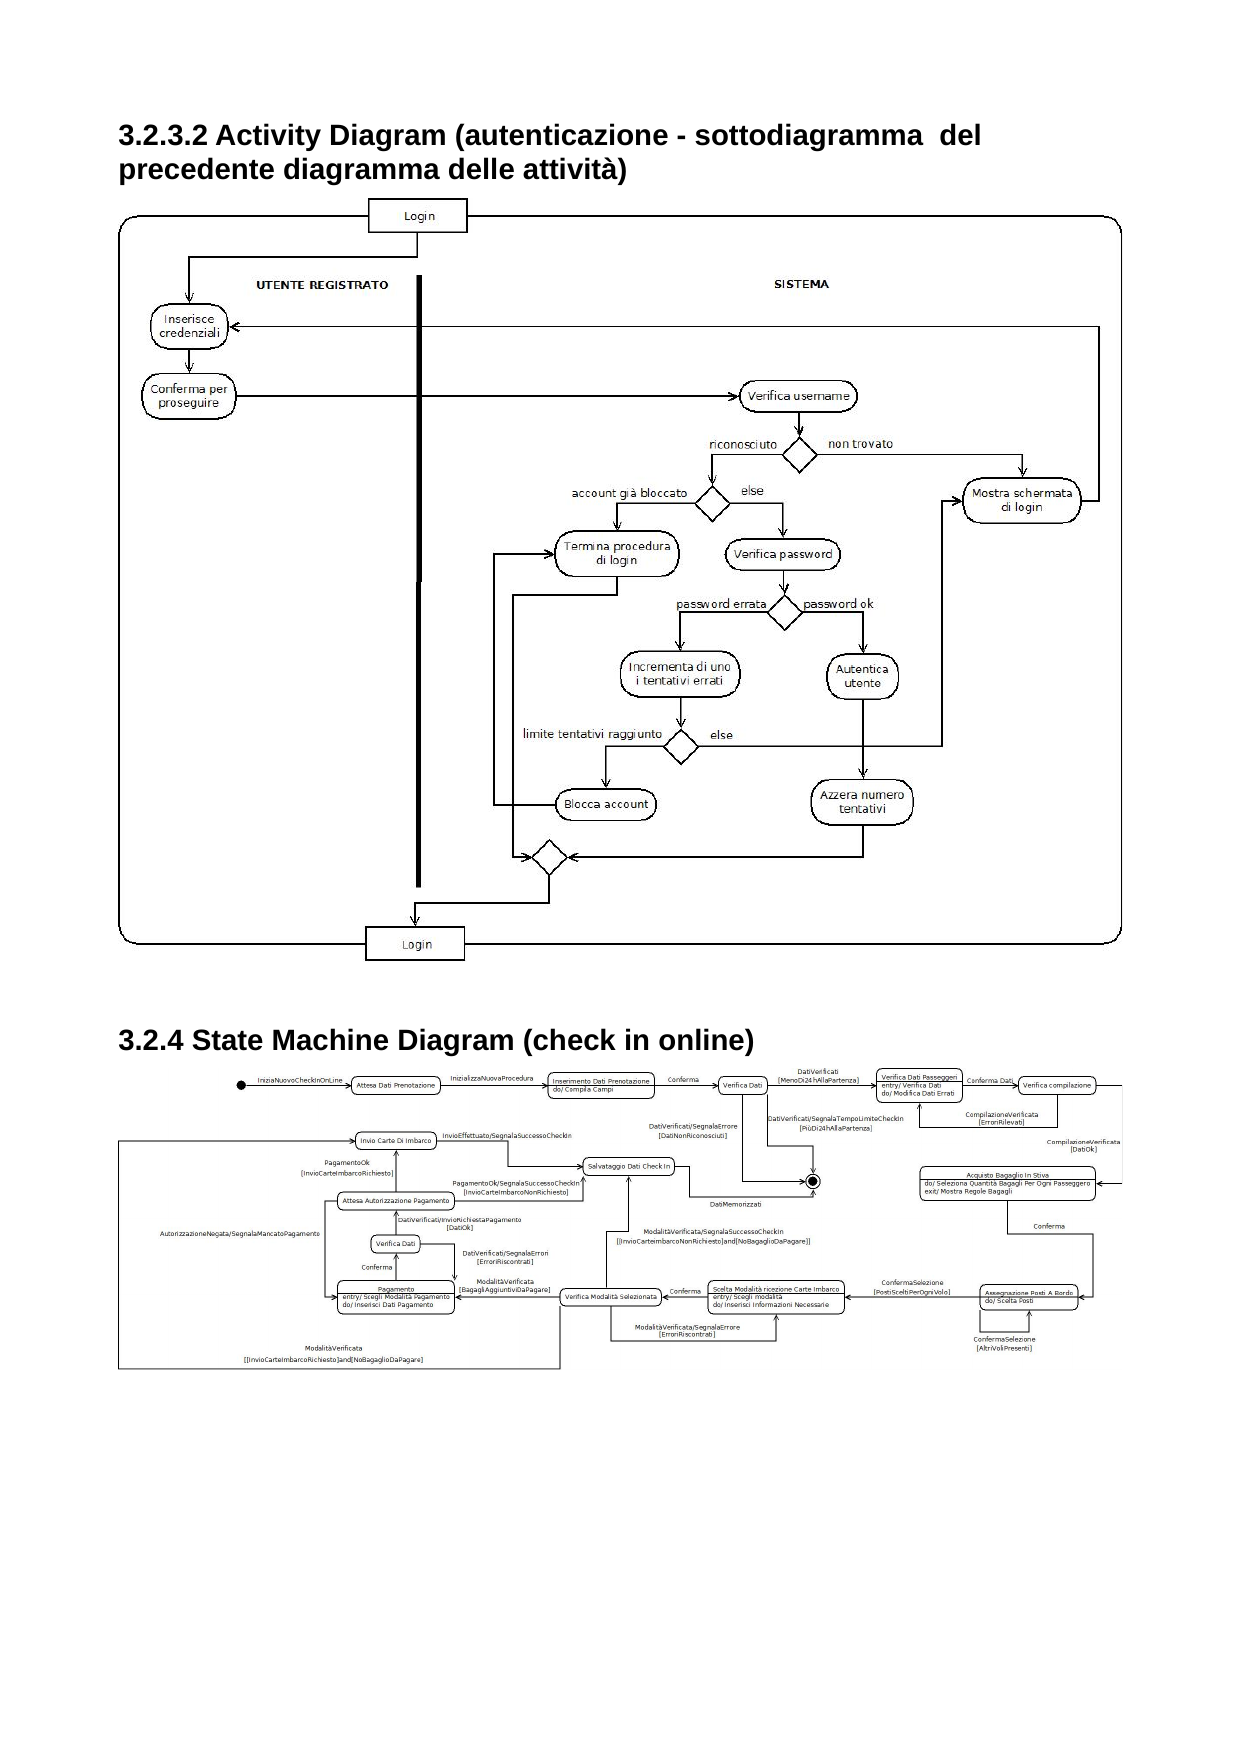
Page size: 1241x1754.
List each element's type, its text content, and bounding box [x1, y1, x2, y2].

picture [118, 1068, 1123, 1370]
subtitle 3.2.4 State Machine Diagram (check in online) [118, 1022, 1122, 1056]
picture [118, 198, 1123, 962]
subtitle 3.2.3.2 Activity Diagram (autenticazione - sottodiagramma del precedente diagramma delle attività) [118, 118, 1122, 186]
